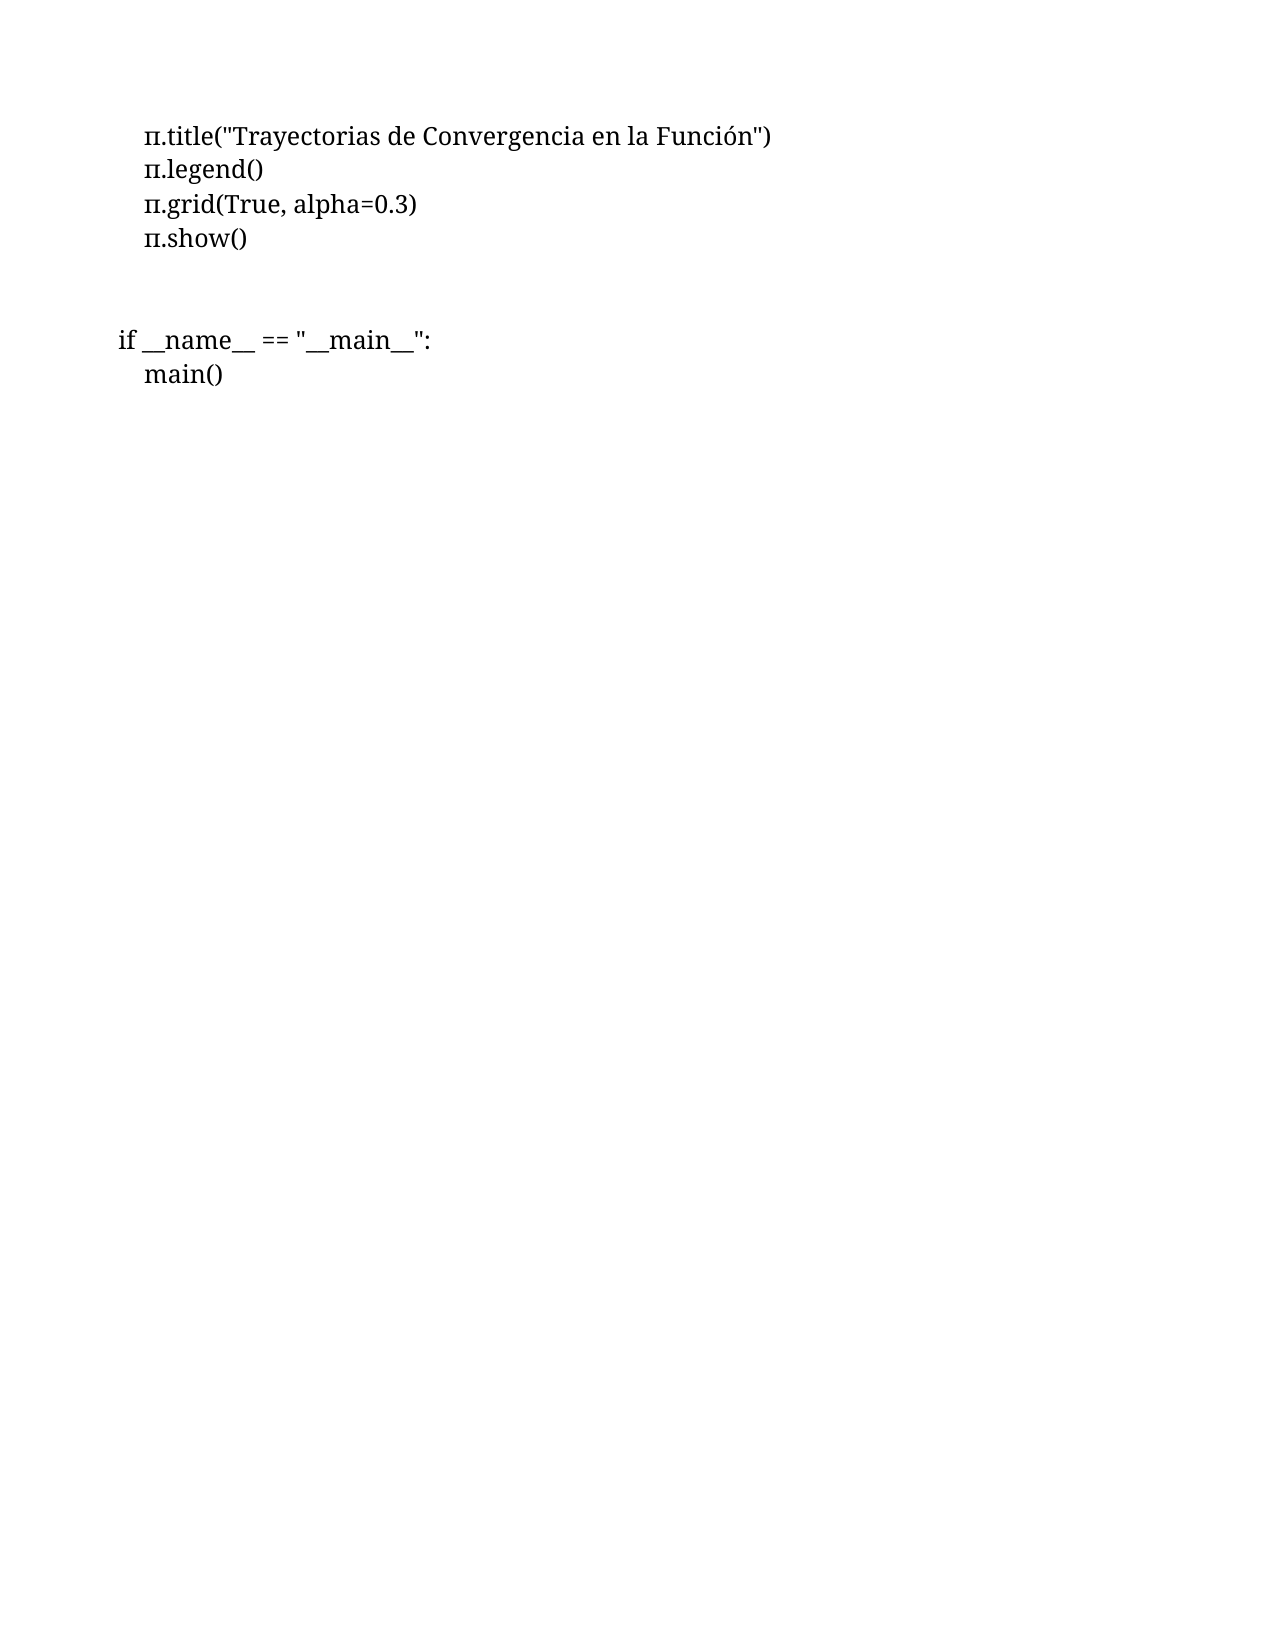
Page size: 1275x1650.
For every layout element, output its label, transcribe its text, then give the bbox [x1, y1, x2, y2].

text п.title("Trayectorias de Convergencia en la Función") [118, 118, 1157, 152]
text if __name__ == "__main__": [118, 322, 1157, 357]
text п.grid(True, alpha=0.3) [118, 186, 1157, 220]
text п.show() [118, 220, 1157, 254]
text main() [118, 357, 1157, 391]
text п.legend() [118, 152, 1157, 186]
